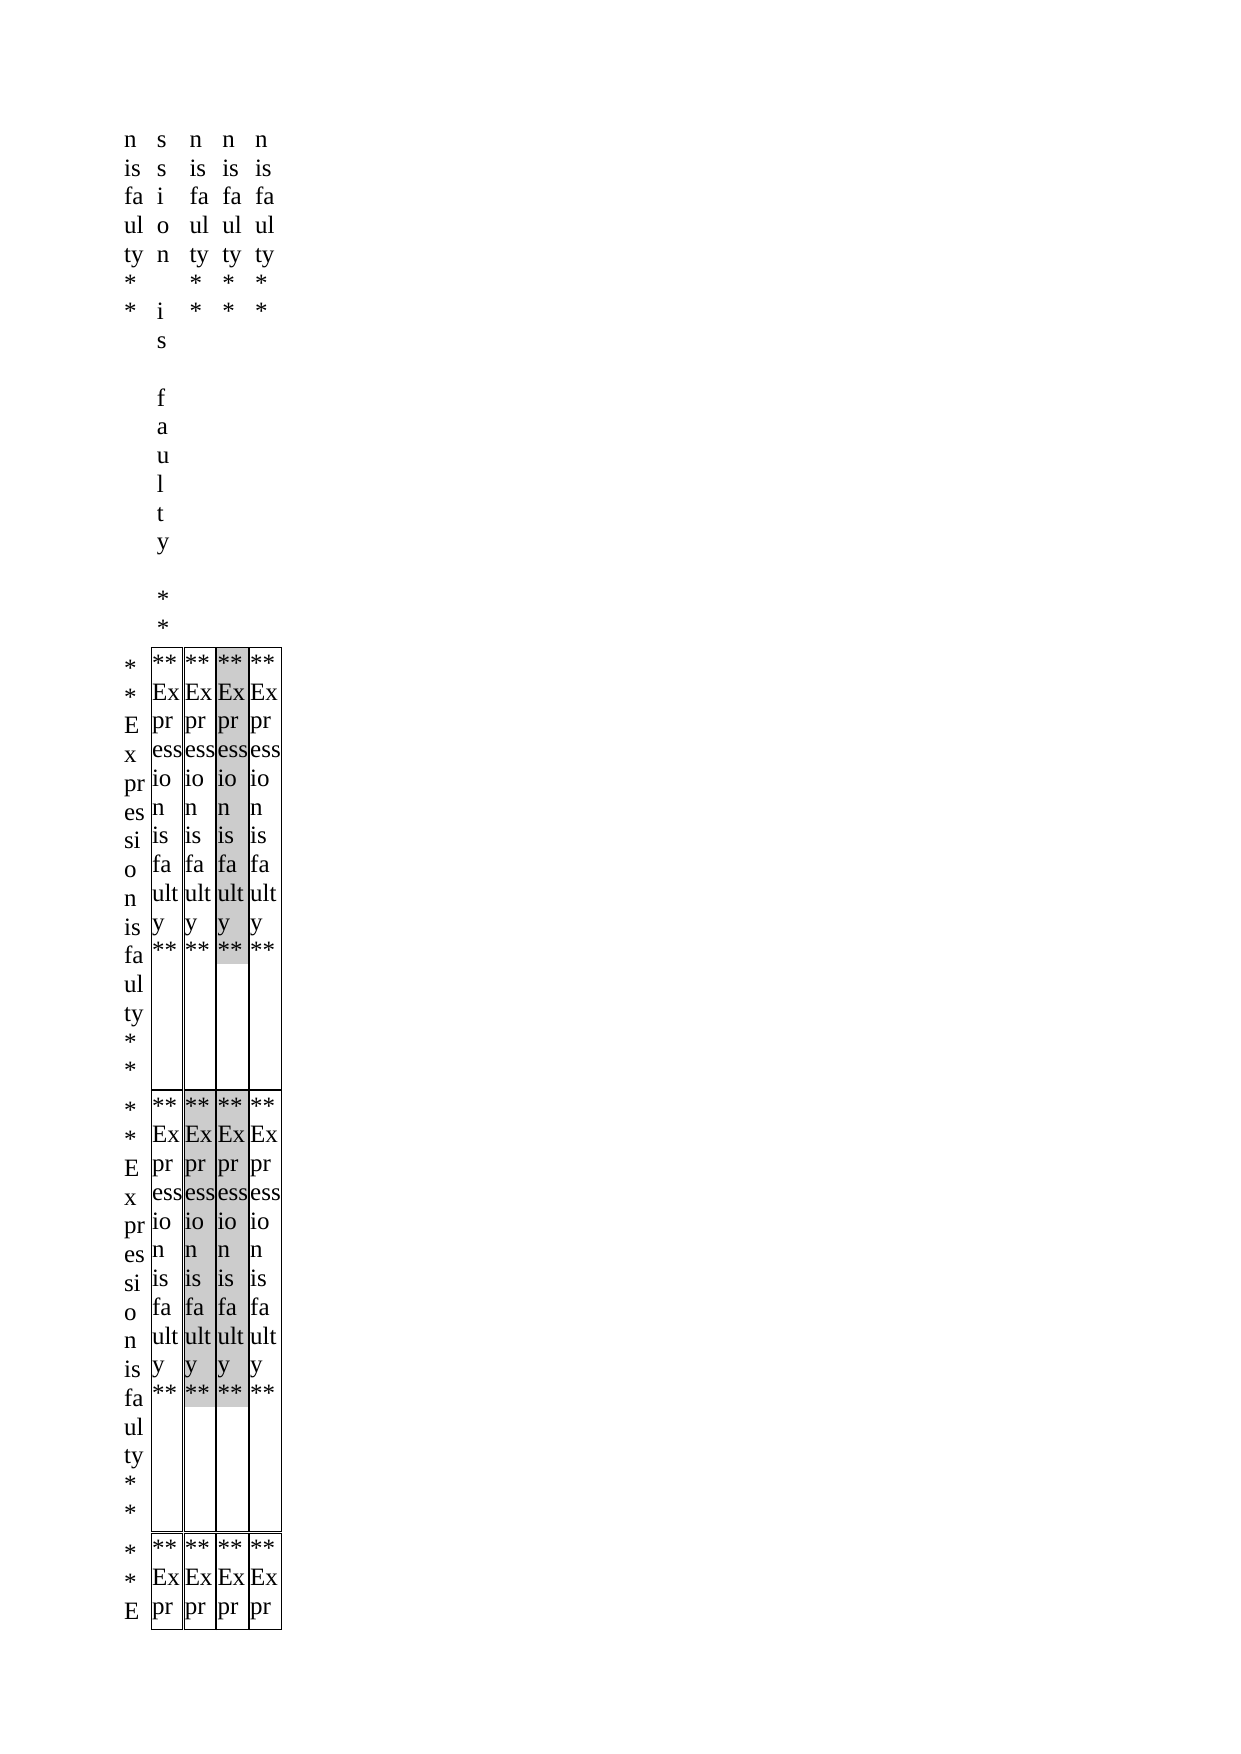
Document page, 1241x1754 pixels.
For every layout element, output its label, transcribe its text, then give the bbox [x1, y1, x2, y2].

table_cell 1,80E+308 [185, 1534, 215, 1629]
table_cell 1,80E+308 [250, 648, 281, 1089]
table_header 1,80E+308 [118, 118, 151, 647]
table_cell 1,80E+308 [118, 647, 151, 1090]
table_header 1,80E+308 [151, 118, 183, 647]
table_cell 1,80E+308 [185, 648, 215, 1089]
table_cell 1,80E+308 [250, 1534, 281, 1629]
table_cell 1,80E+308 [152, 1534, 182, 1629]
table_header 1,80E+308 [249, 118, 282, 647]
table_header 1,80E+308 [216, 118, 249, 647]
table_cell 1,80E+308 [152, 648, 182, 1089]
table_cell 1,80E+308 [250, 1091, 281, 1531]
table_cell 1,80E+308 [152, 1091, 182, 1531]
table_cell 1,80E+308 [118, 1090, 151, 1532]
table_cell 1,80E+308 [118, 1533, 151, 1630]
table_cell 1,80E+308 [217, 964, 248, 1089]
table_header 1,80E+308 [184, 118, 216, 647]
table_cell 1,80E+308 [185, 1407, 215, 1531]
table_cell 1,80E+308 [217, 1534, 248, 1629]
table_cell 1,80E+308 [217, 1407, 248, 1531]
